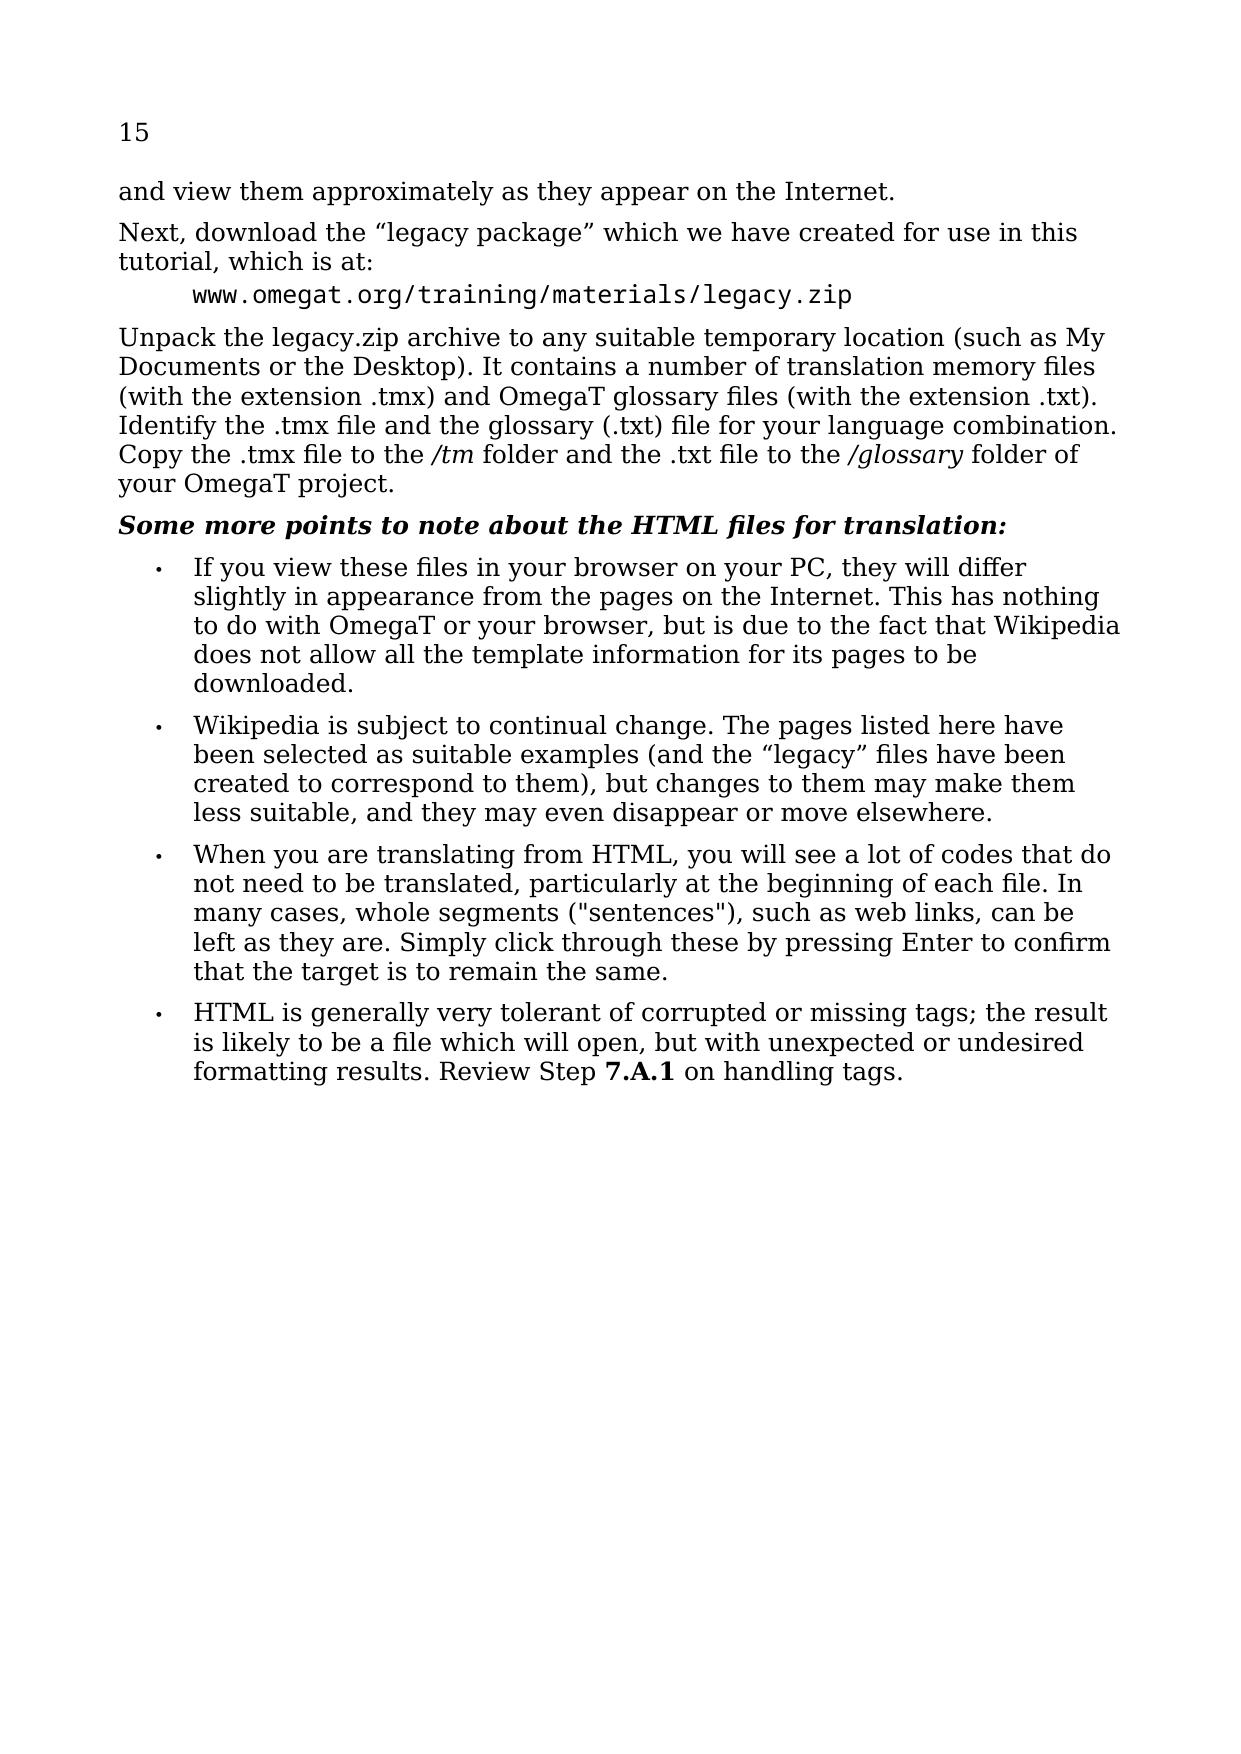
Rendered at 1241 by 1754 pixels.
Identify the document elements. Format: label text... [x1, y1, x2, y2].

list HTML is generally very tolerant of corrupted or missing tags; the result is likely to be a file which will open, but with unexpected or undesired formatting results. Review Step 7.A.1 on handling tags. [156, 998, 1122, 1115]
list If you view these files in your browser on your PC, they will differ slightly in appearance from the pages on the Internet. This has nothing to do with OmegaT or your browser, but is due to the fact that Wikipedia does not allow all the template information for its pages to be downloaded. [156, 553, 1122, 698]
text Next, download the “legacy package” which we have created for use in this tutorial, which is at: www.omegat.org/training/materials/legacy.zip [118, 218, 1122, 311]
list Wikipedia is subject to continual change. The pages listed here have been selected as suitable examples (and the “legacy” files have been created to correspond to them), but changes to them may make them less suitable, and they may even disappear or move elsewhere. [156, 711, 1122, 828]
text and view them approximately as they appear on the Internet. [118, 177, 1122, 206]
text Some more points to note about the HTML files for translation: [118, 511, 1122, 540]
list When you are translating from HTML, you will see a lot of codes that do not need to be translated, particularly at the beginning of each file. In many cases, whole segments ("sentences"), such as web links, can be left as they are. Simply click through these by pressing Enter to confirm that the target is to remain the same. [156, 840, 1122, 986]
text Unpack the legacy.zip archive to any suitable temporary location (such as My Documents or the Desktop). It contains a number of translation memory files (with the extension .tmx) and OmegaT glossary files (with the extension .txt). Identify the .tmx file and the glossary (.txt) file for your language combination. Copy the .tmx file to the /tm folder and the .txt file to the /glossary folder of your OmegaT project. [118, 323, 1122, 498]
